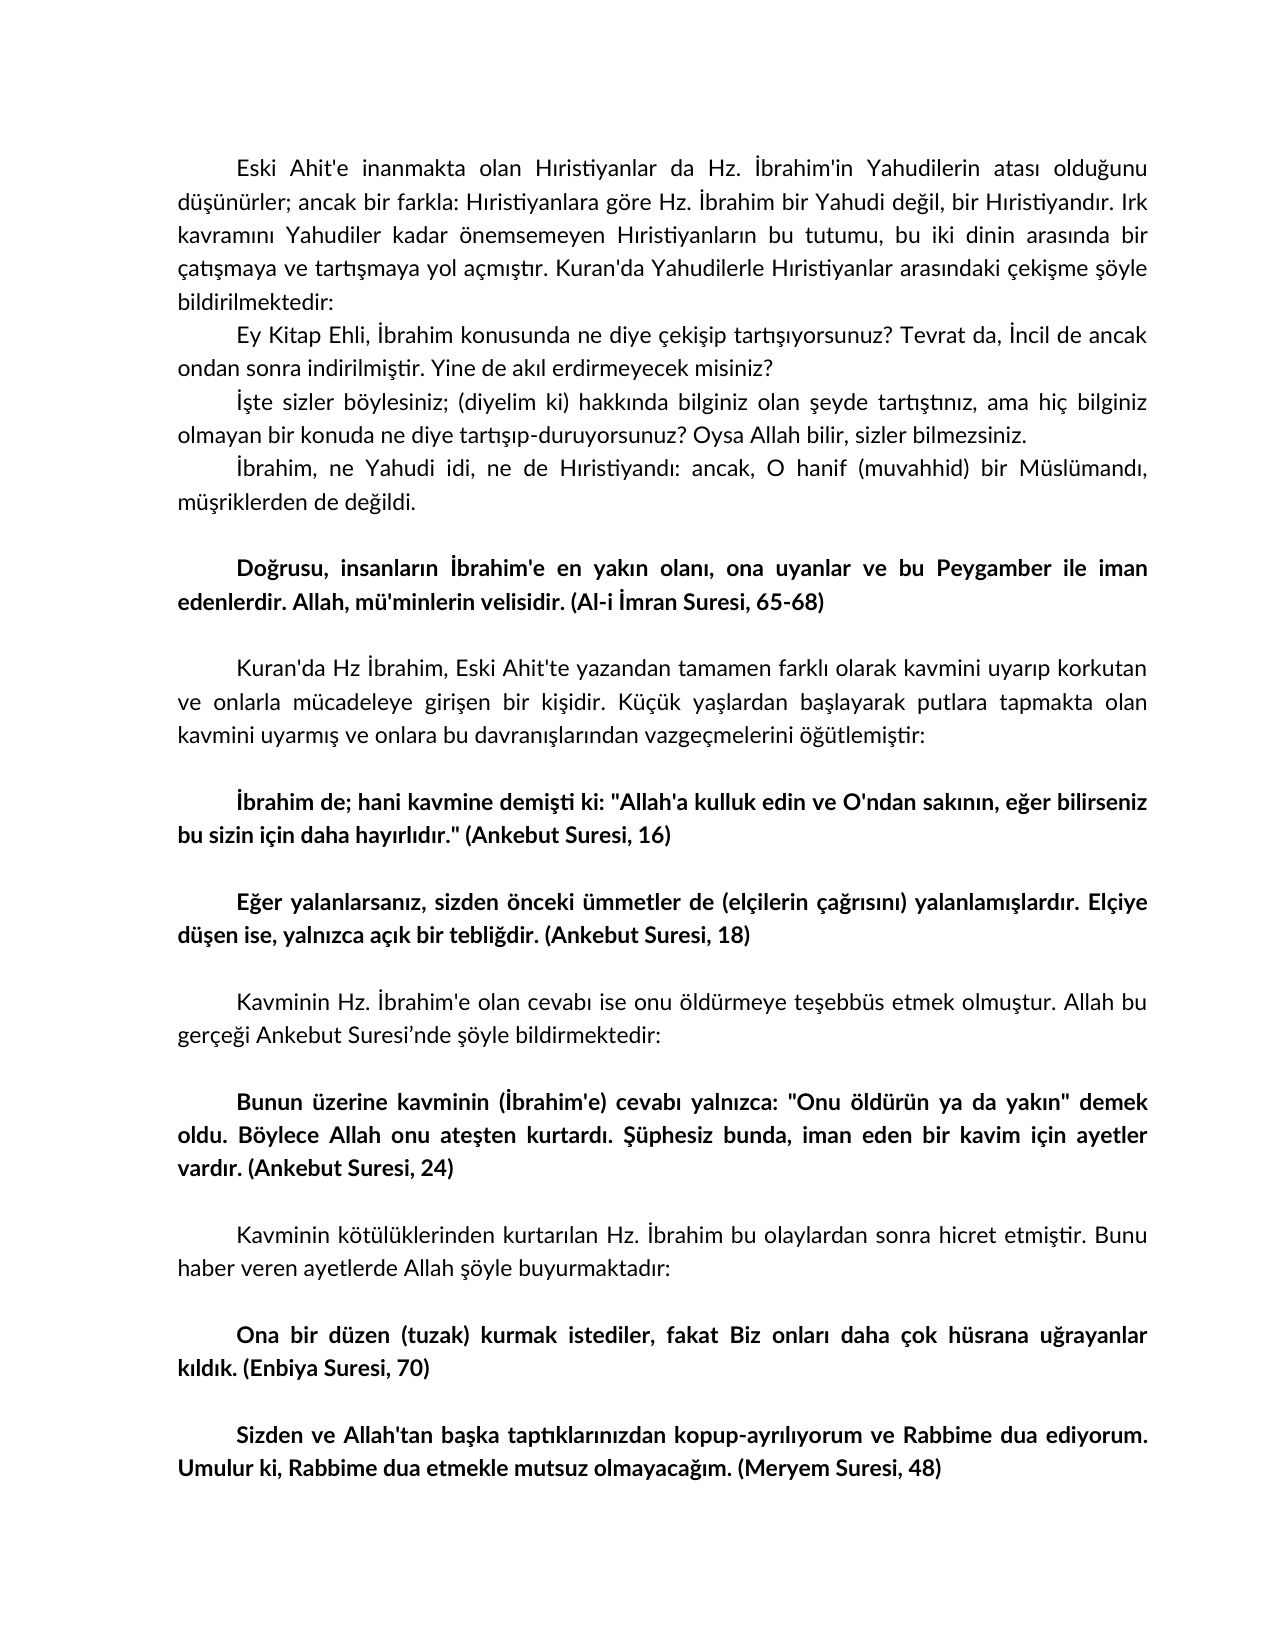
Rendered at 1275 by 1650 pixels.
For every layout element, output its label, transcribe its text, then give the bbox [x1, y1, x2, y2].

text Eğer yalanlarsanız, sizden önceki ümmetler de (elçilerin çağrısını) yalanlamışlardır. Elçiye düşen ise, yalnızca açık bir tebliğdir. (Ankebut Suresi, 18) [177, 883, 1149, 950]
text Bunun üzerine kavminin (İbrahim'e) cevabı yalnızca: "Onu öldürün ya da yakın" demek oldu. Böylece Allah onu ateşten kurtardı. Şüphesiz bunda, iman eden bir kavim için ayetler vardır. (Ankebut Suresi, 24) [177, 1083, 1149, 1183]
text Doğrusu, insanların İbrahim'e en yakın olanı, ona uyanlar ve bu Peygamber ile iman edenlerdir. Allah, mü'minlerin velisidir. (Al-i İmran Suresi, 65-68) [177, 550, 1149, 617]
text Ey Kitap Ehli, İbrahim konusunda ne diye çekişip tartışıyorsunuz? Tevrat da, İncil de ancak ondan sonra indirilmiştir. Yine de akıl erdirmeyecek misiniz? [177, 317, 1149, 383]
text İşte sizler böylesiniz; (diyelim ki) hakkında bilginiz olan şeyde tartıştınız, ama hiç bilginiz olmayan bir konuda ne diye tartışıp-duruyorsunuz? Oysa Allah bilir, sizler bilmezsiniz. [177, 383, 1149, 450]
text Ona bir düzen (tuzak) kurmak istediler, fakat Biz onları daha çok hüsrana uğrayanlar kıldık. (Enbiya Suresi, 70) [177, 1317, 1149, 1383]
text Kuran'da Hz İbrahim, Eski Ahit'te yazandan tamamen farklı olarak kavmini uyarıp korkutan ve onlarla mücadeleye girişen bir kişidir. Küçük yaşlardan başlayarak putlara tapmakta olan kavmini uyarmış ve onlara bu davranışlarından vazgeçmelerini öğütlemiştir: [177, 650, 1149, 750]
text Kavminin kötülüklerinden kurtarılan Hz. İbrahim bu olaylardan sonra hicret etmiştir. Bunu haber veren ayetlerde Allah şöyle buyurmaktadır: [177, 1217, 1149, 1283]
text İbrahim de; hani kavmine demişti ki: "Allah'a kulluk edin ve O'ndan sakının, eğer bilirseniz bu sizin için daha hayırlıdır." (Ankebut Suresi, 16) [177, 783, 1149, 850]
text Eski Ahit'e inanmakta olan Hıristiyanlar da Hz. İbrahim'in Yahudilerin atası olduğunu düşünürler; ancak bir farkla: Hıristiyanlara göre Hz. İbrahim bir Yahudi değil, bir Hıristiyandır. Irk kavramını Yahudiler kadar önemsemeyen Hıristiyanların bu tutumu, bu iki dinin arasında bir çatışmaya ve tartışmaya yol açmıştır. Kuran'da Yahudilerle Hıristiyanlar arasındaki çekişme şöyle bildirilmektedir: [177, 150, 1149, 317]
text Sizden ve Allah'tan başka taptıklarınızdan kopup-ayrılıyorum ve Rabbime dua ediyorum. Umulur ki, Rabbime dua etmekle mutsuz olmayacağım. (Meryem Suresi, 48) [177, 1417, 1149, 1483]
text Kavminin Hz. İbrahim'e olan cevabı ise onu öldürmeye teşebbüs etmek olmuştur. Allah bu gerçeği Ankebut Suresi’nde şöyle bildirmektedir: [177, 983, 1149, 1050]
text İbrahim, ne Yahudi idi, ne de Hıristiyandı: ancak, O hanif (muvahhid) bir Müslümandı, müşriklerden de değildi. [177, 450, 1149, 517]
